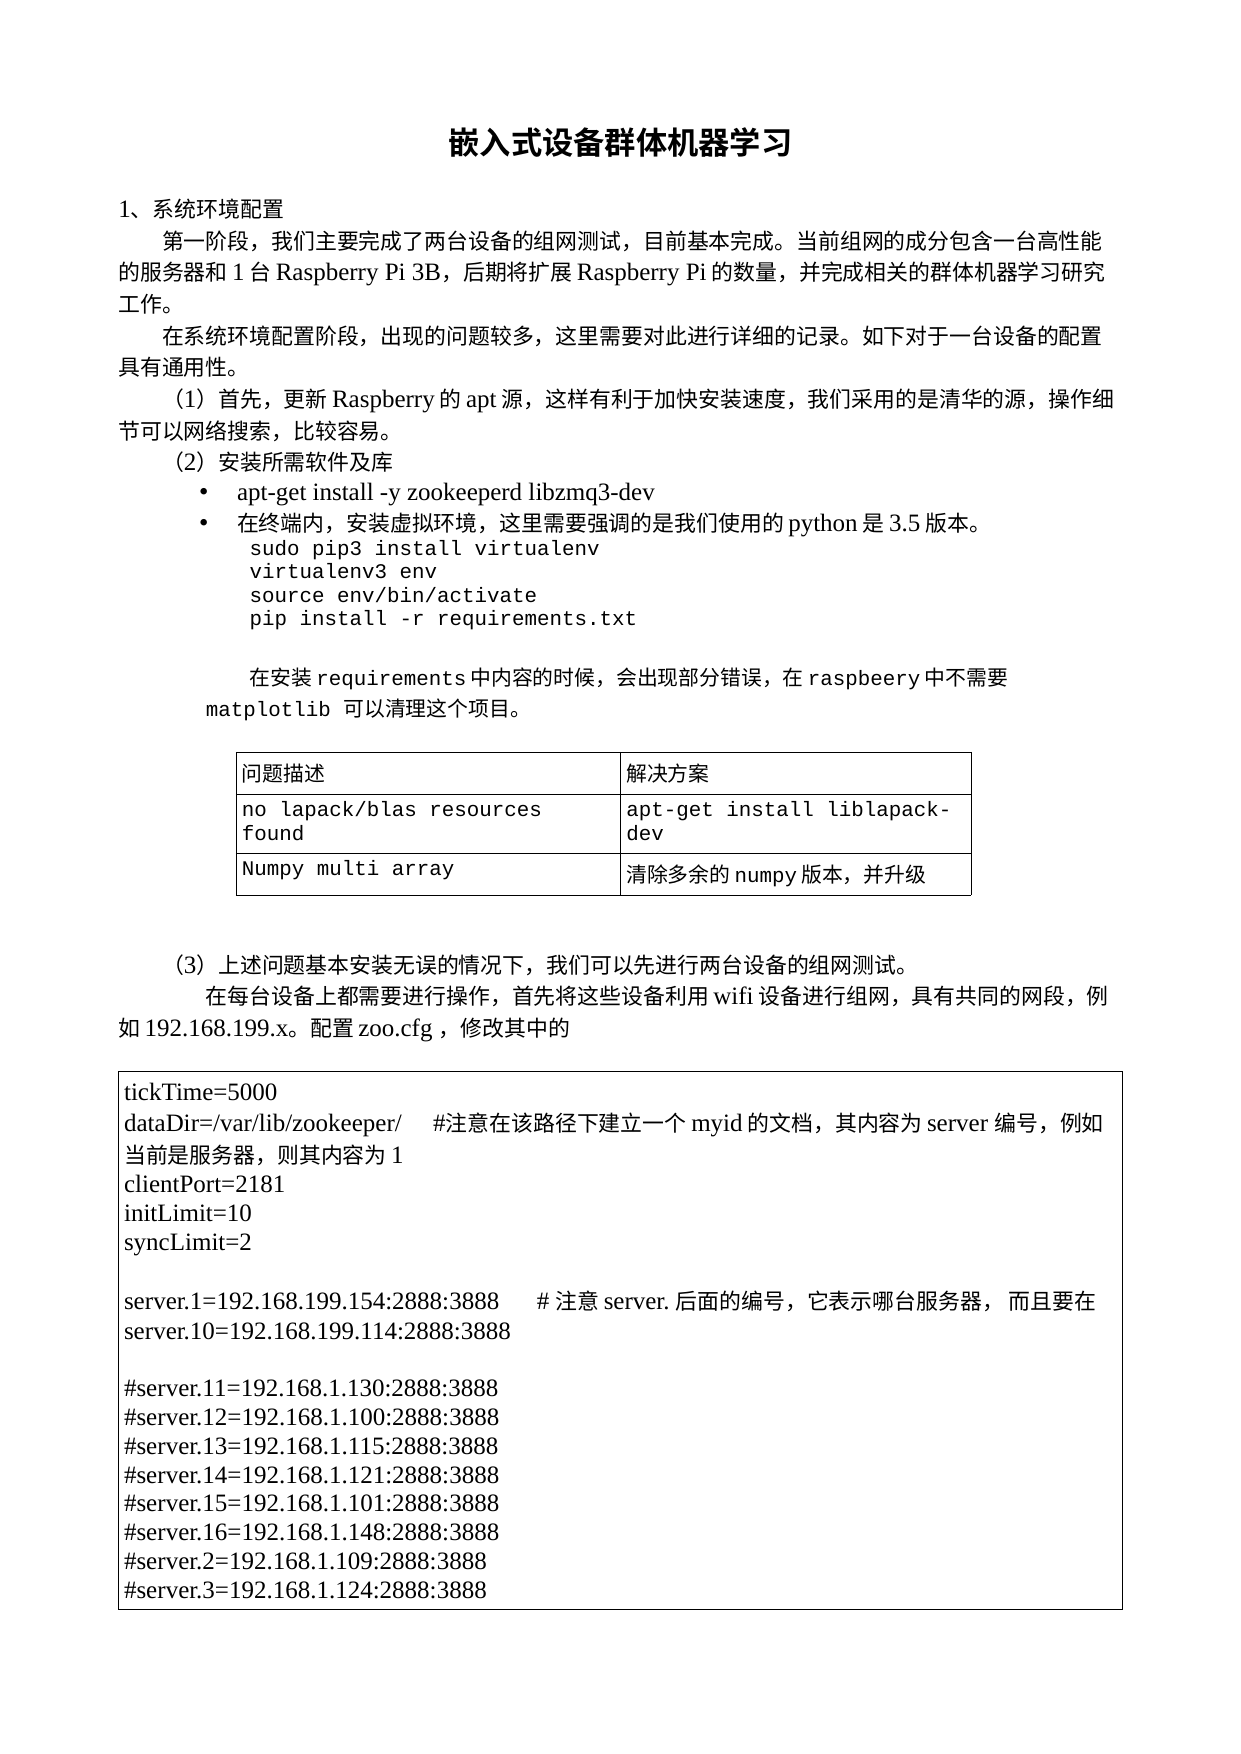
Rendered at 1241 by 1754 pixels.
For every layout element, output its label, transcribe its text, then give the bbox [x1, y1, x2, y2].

text 在每台设备上都需要进行操作，首先将这些设备利用wifi设备进行组网，具有共同的网段，例如192.168.199.x。配置zoo.cfg ，修改其中的 [118, 979, 1122, 1043]
list sudo pip3 install virtualenv [199, 537, 1122, 561]
text 在系统环境配置阶段，出现的问题较多，这里需要对此进行详细的记录。如下对于一台设备的配置具有通用性。 [118, 319, 1122, 382]
text 嵌入式设备群体机器学习 [118, 118, 1122, 163]
text （1）首先，更新Raspberry的apt源，这样有利于加快安装速度，我们采用的是清华的源，操作细节可以网络搜索，比较容易。 [118, 382, 1122, 445]
table_header 问题描述 [237, 753, 620, 794]
text 在安装requirements中内容的时候，会出现部分错误，在raspbeery中不需要 matplotlib 可以清理这个项目。 [118, 662, 1122, 722]
table_cell Numpy multi array [237, 854, 620, 894]
list apt-get install -y zookeeperd libzmq3-dev [199, 477, 1122, 506]
text virtualenv3 env [118, 561, 1122, 585]
text （3）上述问题基本安装无误的情况下，我们可以先进行两台设备的组网测试。 [118, 948, 1122, 979]
table_header tickTime=5000 dataDir=/var/lib/zookeeper/ #注意在该路径下建立一个 myid的文档，其内容为server 编号，例如当前是服务器，则其内容为1 clientPort=2181 initLimit=10 syncLimit=2 server.1=192.168.199.154:2888:3888 # 注意server. 后面的编号，它表示哪台服务器， 而且要在 server.10=192.168.199.114:2888:3888 #server.11=192.168.1.130:2888:3888 #server.12=192.168.1.100:2888:3888 #server.13=192.168.1.115:2888:3888 #server.14=192.168.1.121:2888:3888 #server.15=192.168.1.101:2888:3888 #server.16=192.168.1.148:2888:3888 #server.2=192.168.1.109:2888:3888 #server.3=192.168.1.124:2888:3888 [119, 1072, 1122, 1609]
table_cell 清除多余的numpy版本，并升级 [621, 854, 971, 894]
text （2）安装所需软件及库 [118, 445, 1122, 477]
table_cell apt-get install liblapack-dev [621, 795, 971, 852]
list 在终端内，安装虚拟环境，这里需要强调的是我们使用的python是3.5版本。 [199, 506, 1122, 537]
table_cell no lapack/blas resources found [237, 795, 620, 852]
text pip install -r requirements.txt [118, 608, 1122, 632]
text 第一阶段，我们主要完成了两台设备的组网测试，目前基本完成。当前组网的成分包含一台高性能的服务器和1台Raspberry Pi 3B，后期将扩展Raspberry Pi的数量，并完成相关的群体机器学习研究工作。 [118, 224, 1122, 319]
text source env/bin/activate [118, 585, 1122, 608]
table_header 解决方案 [621, 753, 971, 794]
text 1、系统环境配置 [118, 192, 1122, 224]
